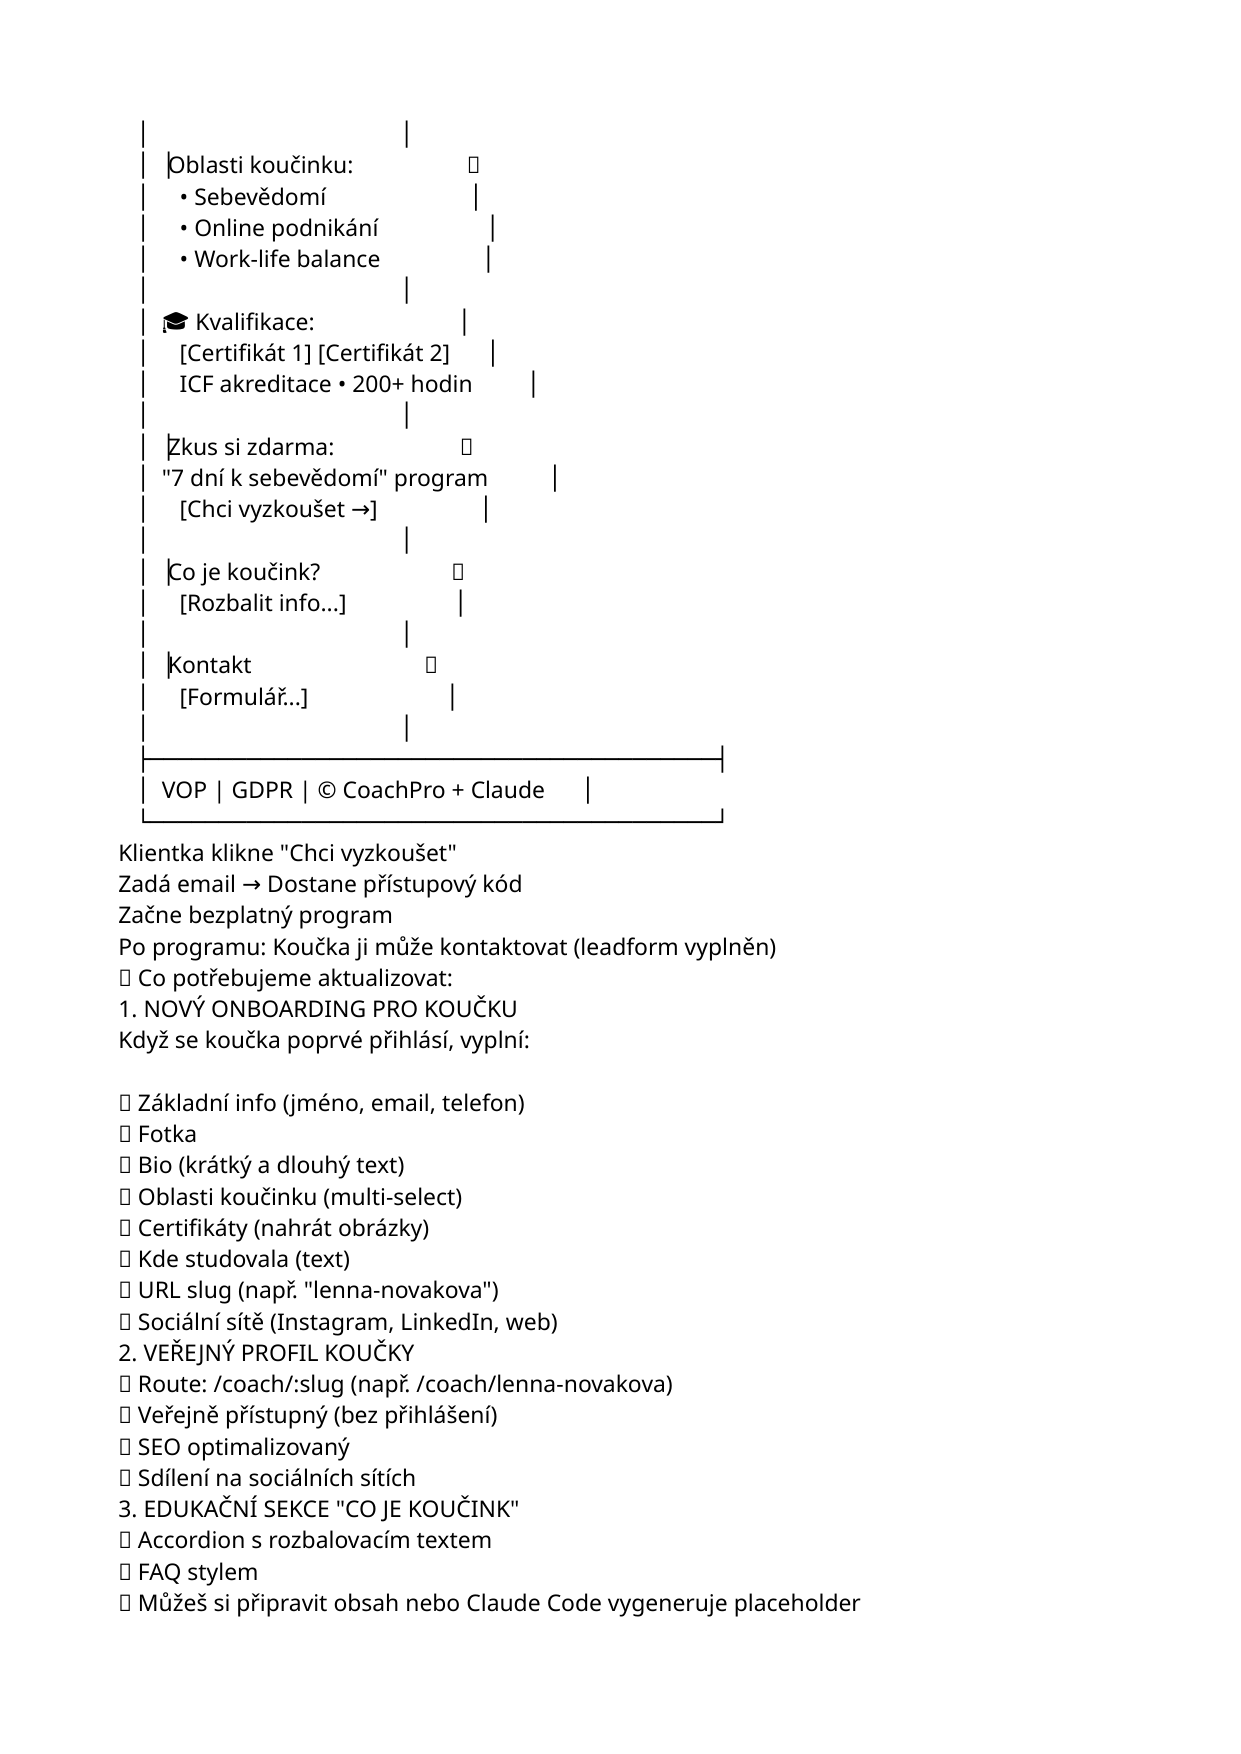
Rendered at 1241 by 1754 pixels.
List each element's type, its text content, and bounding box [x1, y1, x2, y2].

text ✅ Můžeš si připravit obsah nebo Claude Code vygeneruje placeholder [118, 1587, 1122, 1618]
text │ • Online podnikání │ [118, 212, 1122, 243]
text ✅ Veřejně přístupný (bez přihlášení) [118, 1399, 1122, 1431]
text │ • Sebevědomí │ [118, 181, 1122, 212]
text Začne bezplatný program [118, 899, 1122, 931]
text Zadá email → Dostane přístupový kód [118, 868, 1122, 899]
text │ │ [118, 399, 1122, 431]
text 🎯 Co potřebujeme aktualizovat: [118, 962, 1122, 993]
text 2. VEŘEJNÝ PROFIL KOUČKY [118, 1337, 1122, 1368]
text 1. NOVÝ ONBOARDING PRO KOUČKU [118, 993, 1122, 1024]
text │ │ [118, 618, 1122, 649]
text ✅ Oblasti koučinku (multi-select) [118, 1181, 1122, 1212]
text Klientka klikne "Chci vyzkoušet" [118, 837, 1122, 868]
text Když se koučka poprvé přihlásí, vyplní: [118, 1024, 1122, 1056]
text ├─────────────────────────────────────────┤ [118, 743, 1122, 774]
text ✅ Accordion s rozbalovacím textem [118, 1524, 1122, 1556]
text │ │ [118, 712, 1122, 743]
text │ VOP | GDPR | © CoachPro + Claude │ [118, 774, 1122, 806]
text ✅ Bio (krátký a dlouhý text) [118, 1149, 1122, 1181]
text │ [Rozbalit info...] │ [118, 587, 1122, 618]
text ✅ Route: /coach/:slug (např. /coach/lenna-novakova) [118, 1368, 1122, 1399]
text │ [Certifikát 1] [Certifikát 2] │ [118, 337, 1122, 368]
text ✅ Kde studovala (text) [118, 1243, 1122, 1274]
text │ │ [118, 118, 1122, 149]
text └─────────────────────────────────────────┘ [118, 806, 1122, 837]
text │ 🎁 Zkus si zdarma: │ [118, 431, 1122, 462]
text │ • Work-life balance │ [118, 243, 1122, 274]
text │ ICF akreditace • 200+ hodin │ [118, 368, 1122, 399]
text ✅ Základní info (jméno, email, telefon) [118, 1087, 1122, 1118]
text │ ✨ Oblasti koučinku: │ [118, 149, 1122, 181]
text ✅ SEO optimalizovaný [118, 1431, 1122, 1462]
text │ 📖 Co je koučink? │ [118, 556, 1122, 587]
text ✅ Sociální sítě (Instagram, LinkedIn, web) [118, 1306, 1122, 1337]
text │ [Chci vyzkoušet →] │ [118, 493, 1122, 524]
text │ 🎓 Kvalifikace: │ [118, 306, 1122, 337]
text │ "7 dní k sebevědomí" program │ [118, 462, 1122, 493]
text │ 💬 Kontakt │ [118, 649, 1122, 681]
text ✅ URL slug (např. "lenna-novakova") [118, 1274, 1122, 1306]
text ✅ Certifikáty (nahrát obrázky) [118, 1212, 1122, 1243]
text │ │ [118, 274, 1122, 306]
text ✅ Sdílení na sociálních sítích [118, 1462, 1122, 1493]
text │ [Formulář...] │ [118, 681, 1122, 712]
text ✅ FAQ stylem [118, 1556, 1122, 1587]
text 3. EDUKAČNÍ SEKCE "CO JE KOUČINK" [118, 1493, 1122, 1524]
text Po programu: Koučka ji může kontaktovat (leadform vyplněn) [118, 931, 1122, 962]
text ✅ Fotka [118, 1118, 1122, 1149]
text │ │ [118, 524, 1122, 556]
